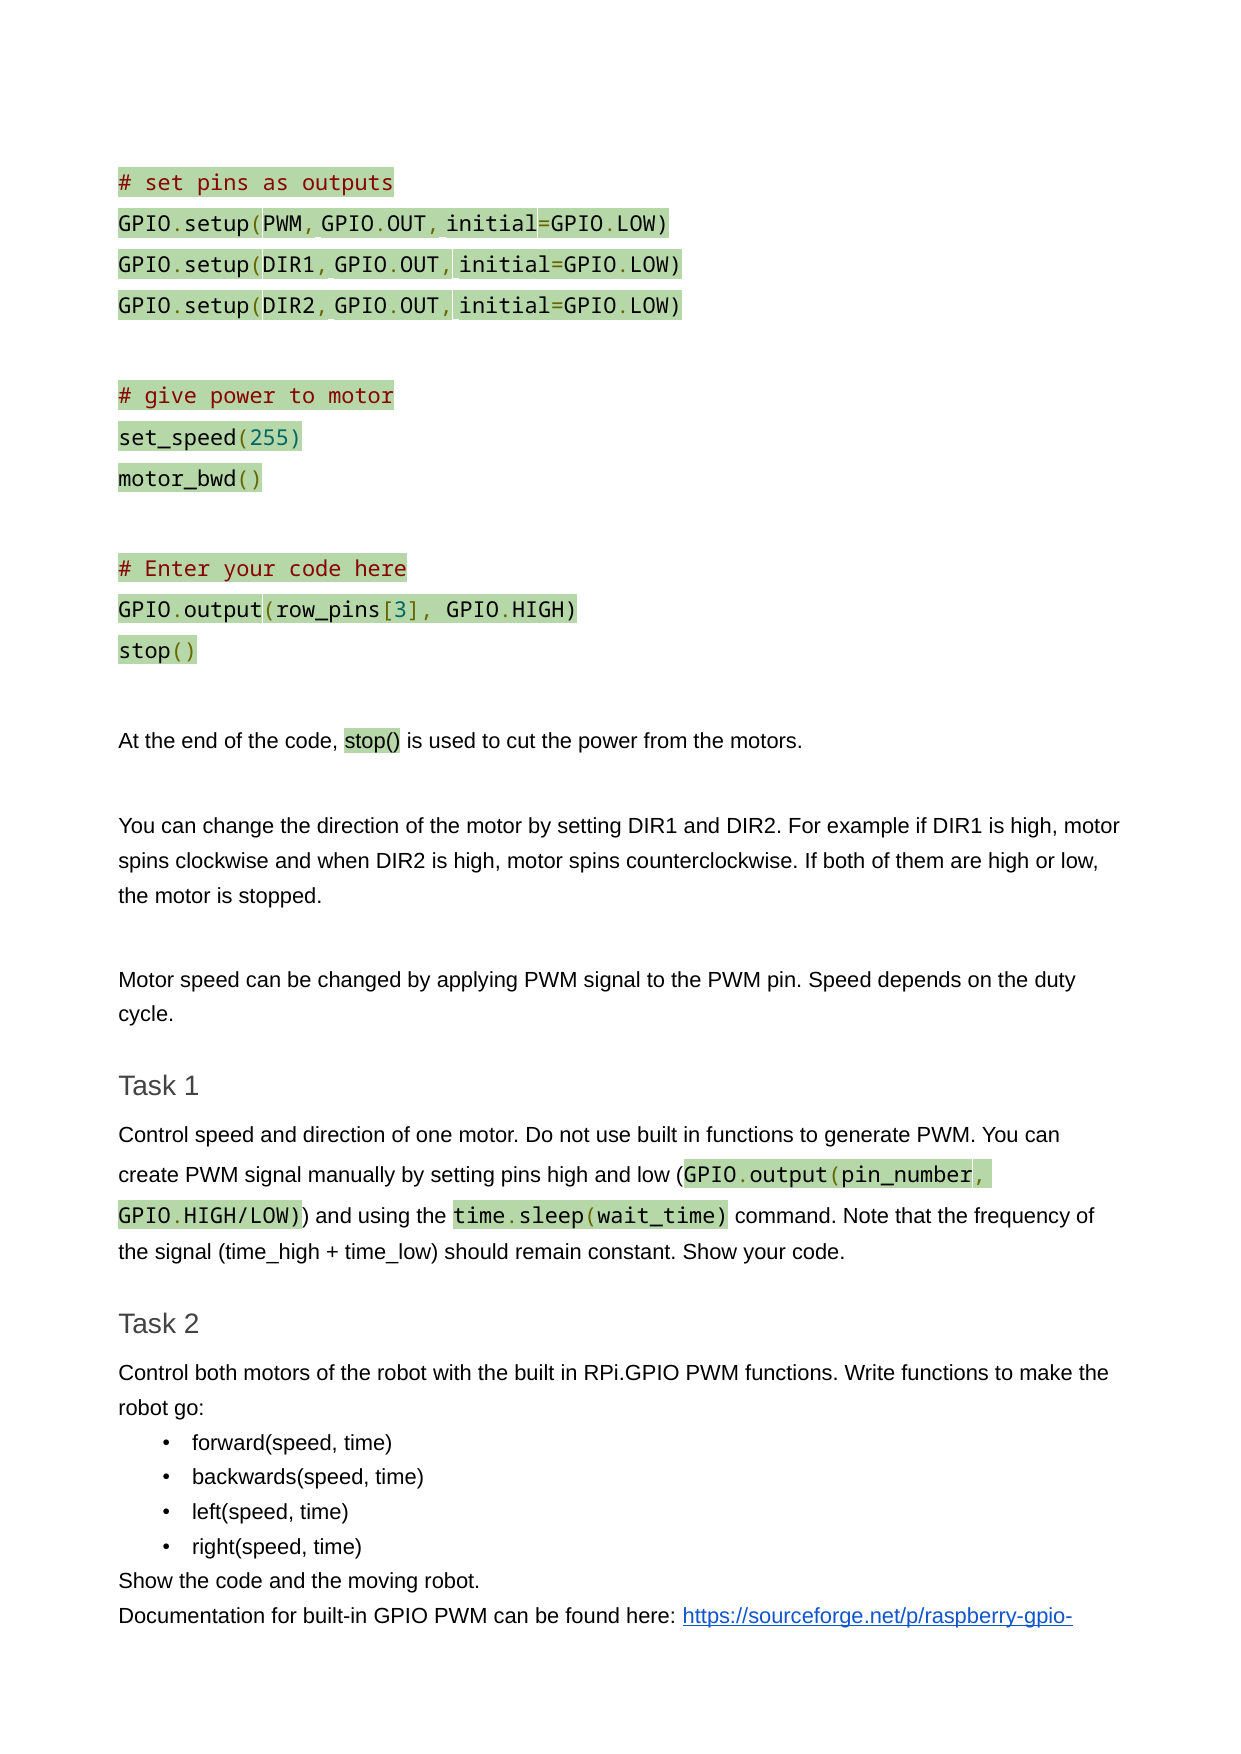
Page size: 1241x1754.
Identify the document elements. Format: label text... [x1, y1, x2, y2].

list left(speed, time) [162, 1499, 1122, 1524]
text motor_bwd() [118, 462, 1122, 492]
list backwards(speed, time) [162, 1464, 1122, 1489]
text Control speed and direction of one motor. Do not use built in functions to generate PWM. You can create PWM signal manually by setting pins high and low (GPIO.output(pin_number, GPIO.HIGH/LOW)) and using the time.sleep(wait_time) command. Note that the frequency of the signal (time_high + time_low) should remain constant. Show your code. [118, 1122, 1122, 1264]
text # give power to motor [118, 380, 1122, 410]
text At the end of the code, stop() is used to cut the power from the motors. [118, 725, 1122, 753]
text stop() [118, 635, 1122, 664]
subtitle Task 2 [118, 1307, 1122, 1339]
text Motor speed can be changed by applying PWM signal to the PWM pin. Speed depends on the duty cycle. [118, 967, 1122, 1026]
text # Enter your code here [118, 553, 1122, 582]
text GPIO.output(row_pins[3], GPIO.HIGH) [118, 594, 1122, 623]
text set_speed(255) [118, 421, 1122, 451]
text Show the code and the moving robot. [118, 1568, 1122, 1593]
text You can change the direction of the motor by setting DIR1 and DIR2. For example if DIR1 is high, motor spins clockwise and when DIR2 is high, motor spins counterclockwise. If both of them are high or low, the motor is stopped. [118, 813, 1122, 908]
text GPIO.setup(PWM, GPIO.OUT, initial=GPIO.LOW) [118, 208, 1122, 238]
text GPIO.setup(DIR2, GPIO.OUT, initial=GPIO.LOW) [118, 290, 1122, 320]
text Control both motors of the robot with the built in RPi.GPIO PWM functions. Write functions to make the robot go: [118, 1360, 1122, 1420]
list forward(speed, time) [162, 1429, 1122, 1455]
text # set pins as outputs [118, 167, 1122, 197]
subtitle Task 1 [118, 1069, 1122, 1102]
list right(speed, time) [162, 1533, 1122, 1559]
text GPIO.setup(DIR1, GPIO.OUT, initial=GPIO.LOW) [118, 249, 1122, 279]
text Documentation for built-in GPIO PWM can be found here: https://sourceforge.net/p/raspberry-gpio- [118, 1603, 1122, 1628]
